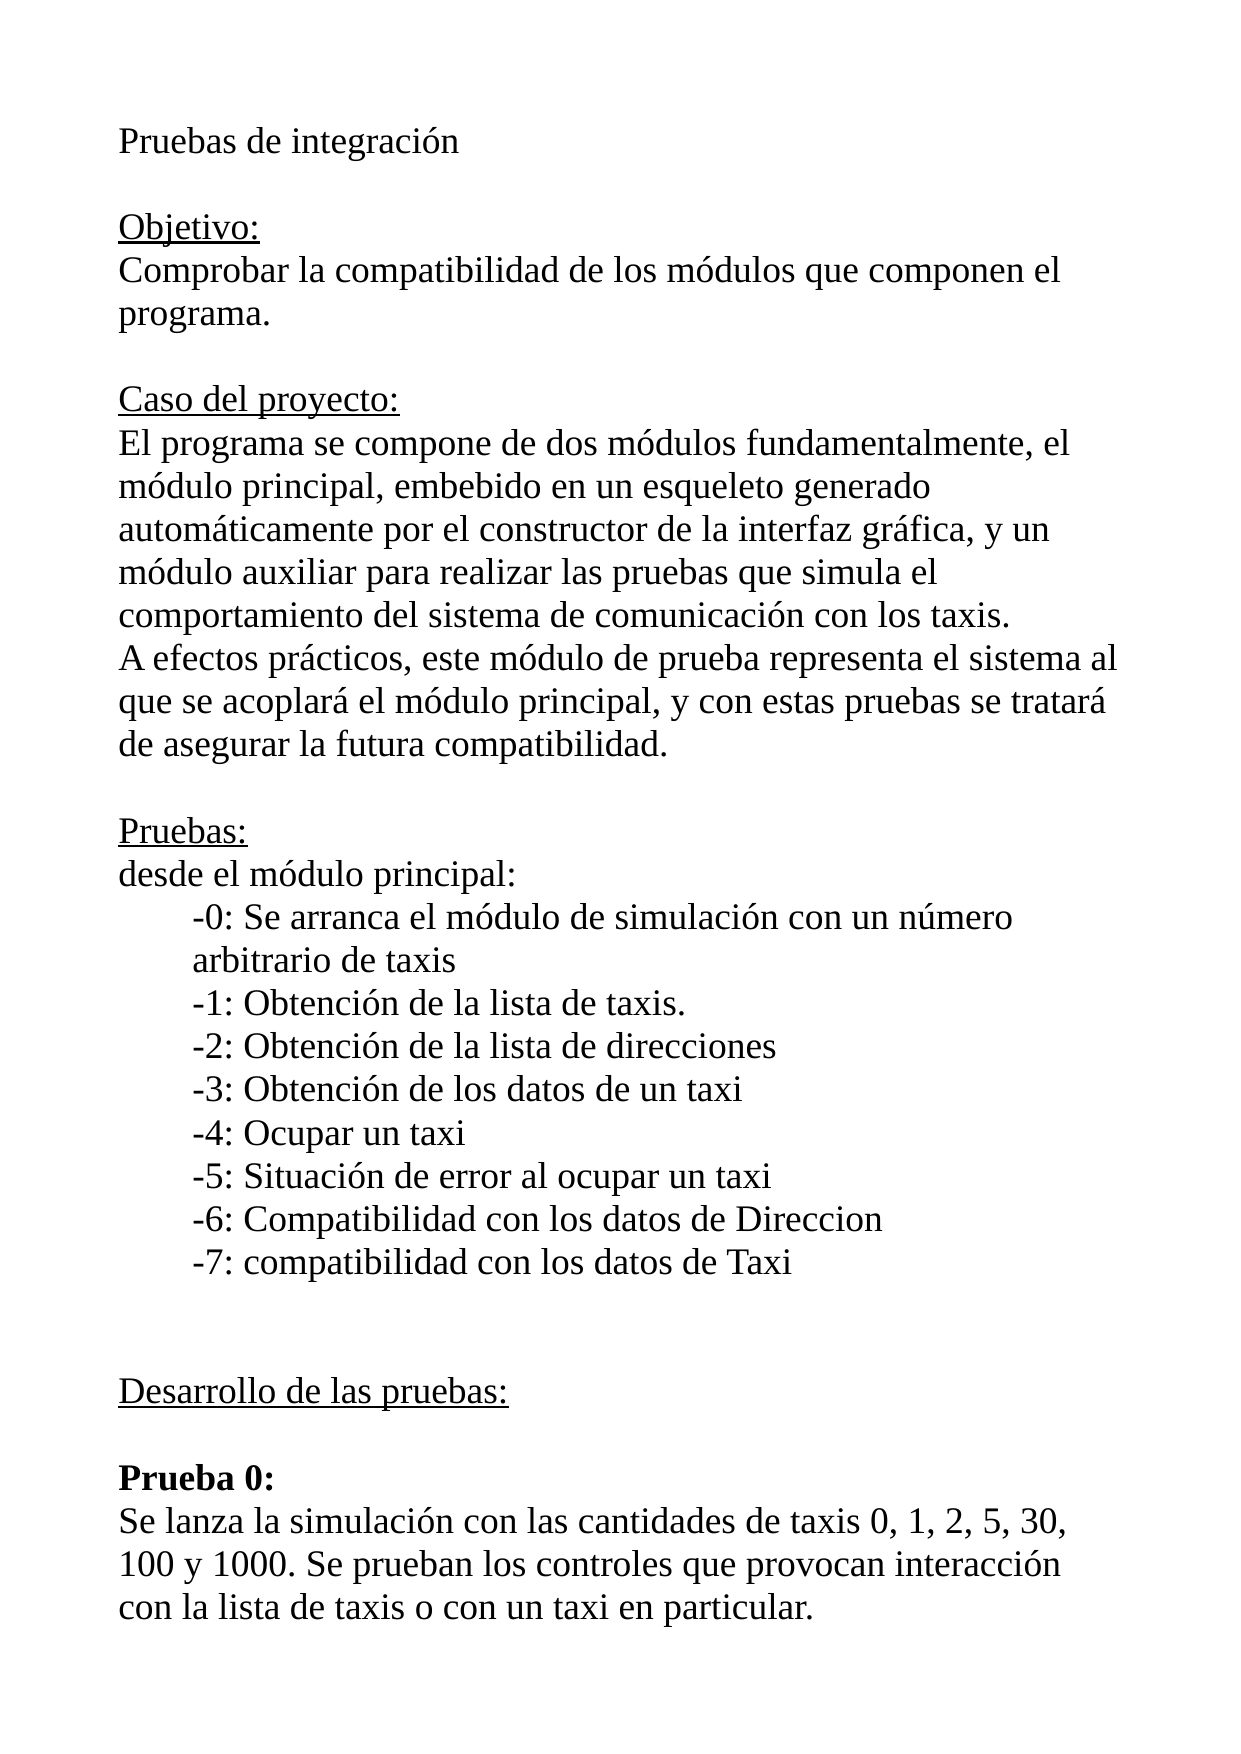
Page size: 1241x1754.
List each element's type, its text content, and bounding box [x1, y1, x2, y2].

text -6: Compatibilidad con los datos de Direccion [118, 1196, 1122, 1239]
text Pruebas: [118, 808, 1122, 851]
text Se lanza la simulación con las cantidades de taxis 0, 1, 2, 5, 30, 100 y 1000. Se prueban los controles que provocan interacción con la lista de taxis o con un taxi en particular. [118, 1498, 1122, 1627]
text Comprobar la compatibilidad de los módulos que componen el programa. [118, 247, 1122, 334]
text -5: Situación de error al ocupar un taxi [118, 1153, 1122, 1196]
text -3: Obtención de los datos de un taxi [118, 1067, 1122, 1110]
text Objetivo: [118, 204, 1122, 247]
text -0: Se arranca el módulo de simulación con un número arbitrario de taxis [118, 894, 1122, 981]
text -7: compatibilidad con los datos de Taxi [118, 1239, 1122, 1282]
text Pruebas de integración [118, 118, 1122, 161]
text desde el módulo principal: [118, 851, 1122, 894]
text El programa se compone de dos módulos fundamentalmente, el módulo principal, embebido en un esqueleto generado automáticamente por el constructor de la interfaz gráfica, y un módulo auxiliar para realizar las pruebas que simula el comportamiento del sistema de comunicación con los taxis. [118, 420, 1122, 636]
text -2: Obtención de la lista de direcciones [118, 1024, 1122, 1067]
text Desarrollo de las pruebas: [118, 1369, 1122, 1412]
text -4: Ocupar un taxi [118, 1110, 1122, 1153]
text Prueba 0: [118, 1455, 1122, 1498]
text A efectos prácticos, este módulo de prueba representa el sistema al que se acoplará el módulo principal, y con estas pruebas se tratará de asegurar la futura compatibilidad. [118, 636, 1122, 765]
text Caso del proyecto: [118, 377, 1122, 420]
text -1: Obtención de la lista de taxis. [118, 981, 1122, 1024]
